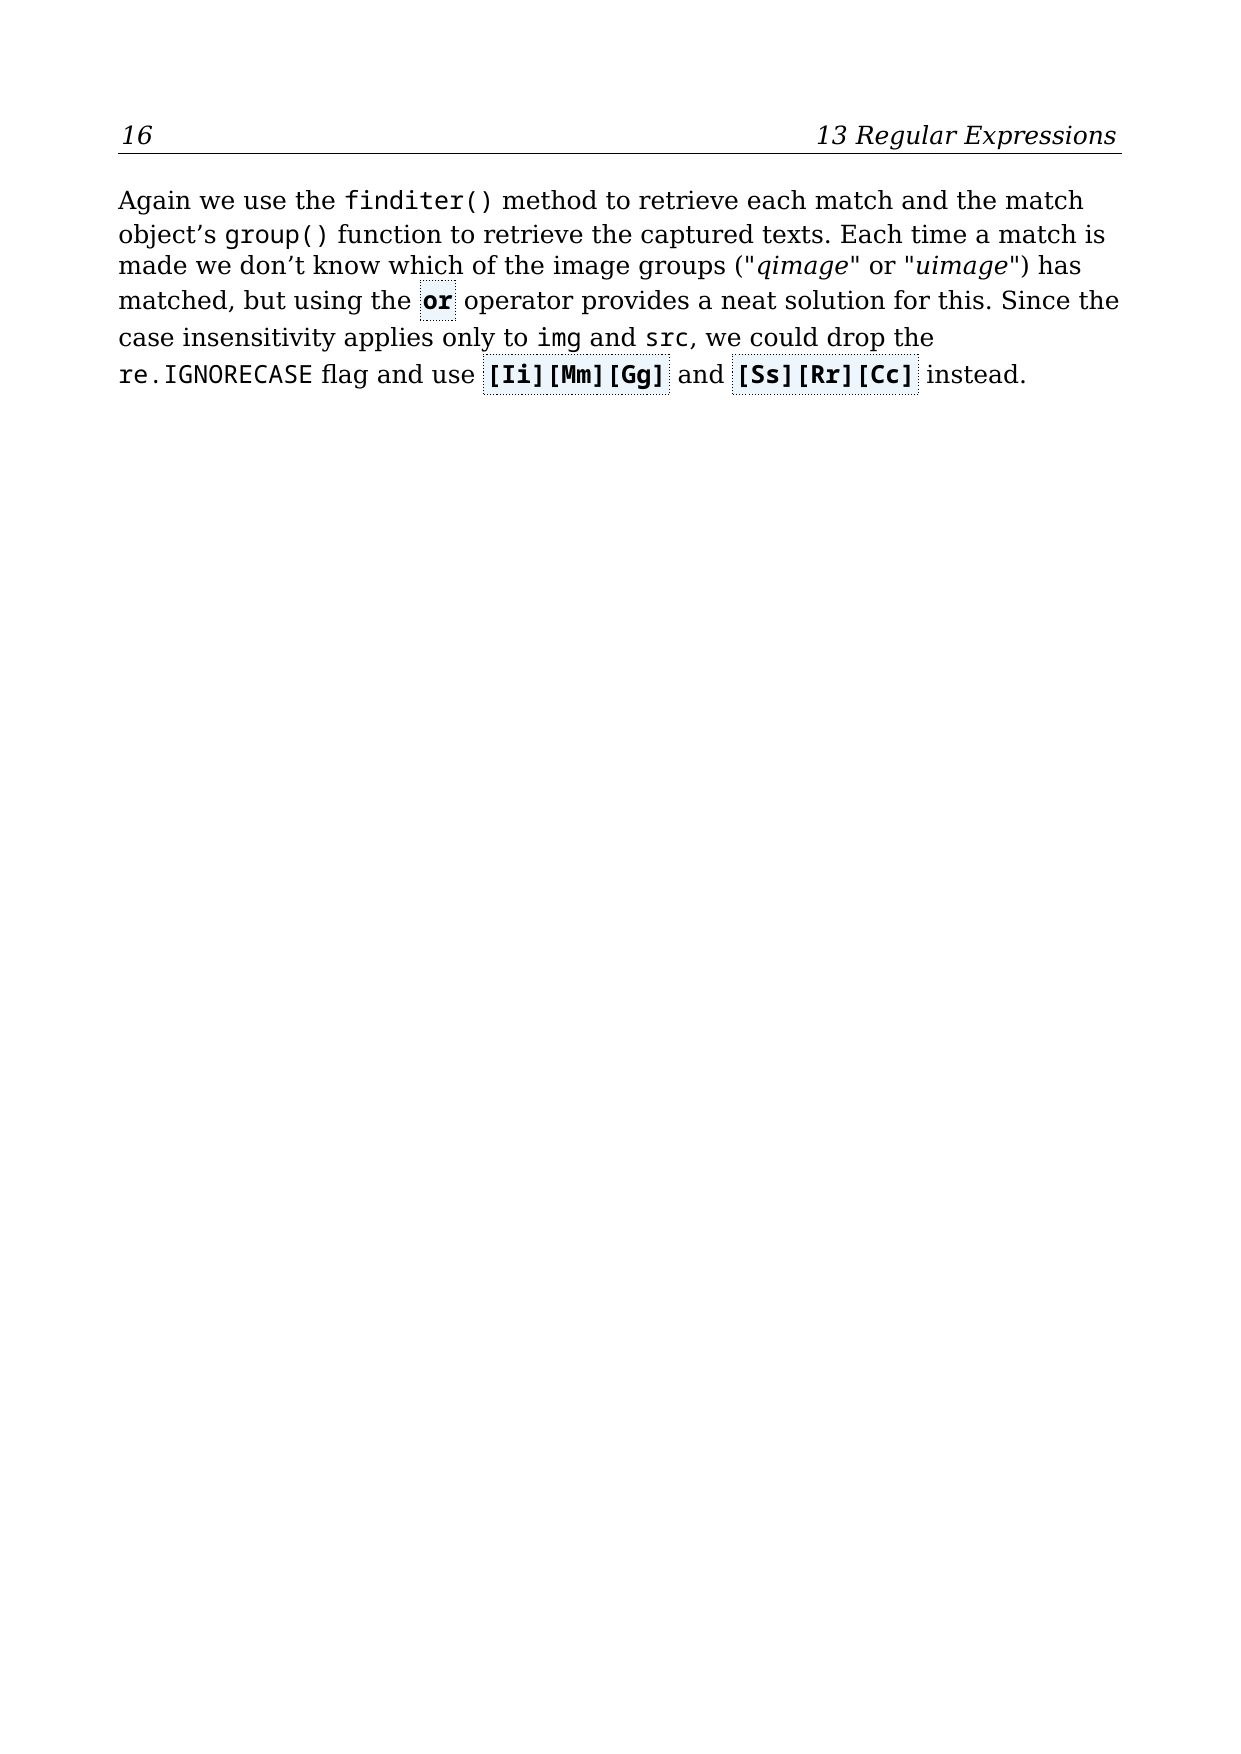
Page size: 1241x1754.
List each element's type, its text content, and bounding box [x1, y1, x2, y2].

text Again we use the finditer() method to retrieve each match and the match object’s group() function to retrieve the captured texts. Each time a match is made we don’t know which of the image groups ("qimage" or "uimage") has matched, but using the or operator provides a neat solution for this. Since the case insensitivity applies only to img and src, we could drop the re.IGNORECASE flag and use [Ii][Mm][Gg] and [Ss][Rr][Cc] instead. [118, 183, 1122, 394]
